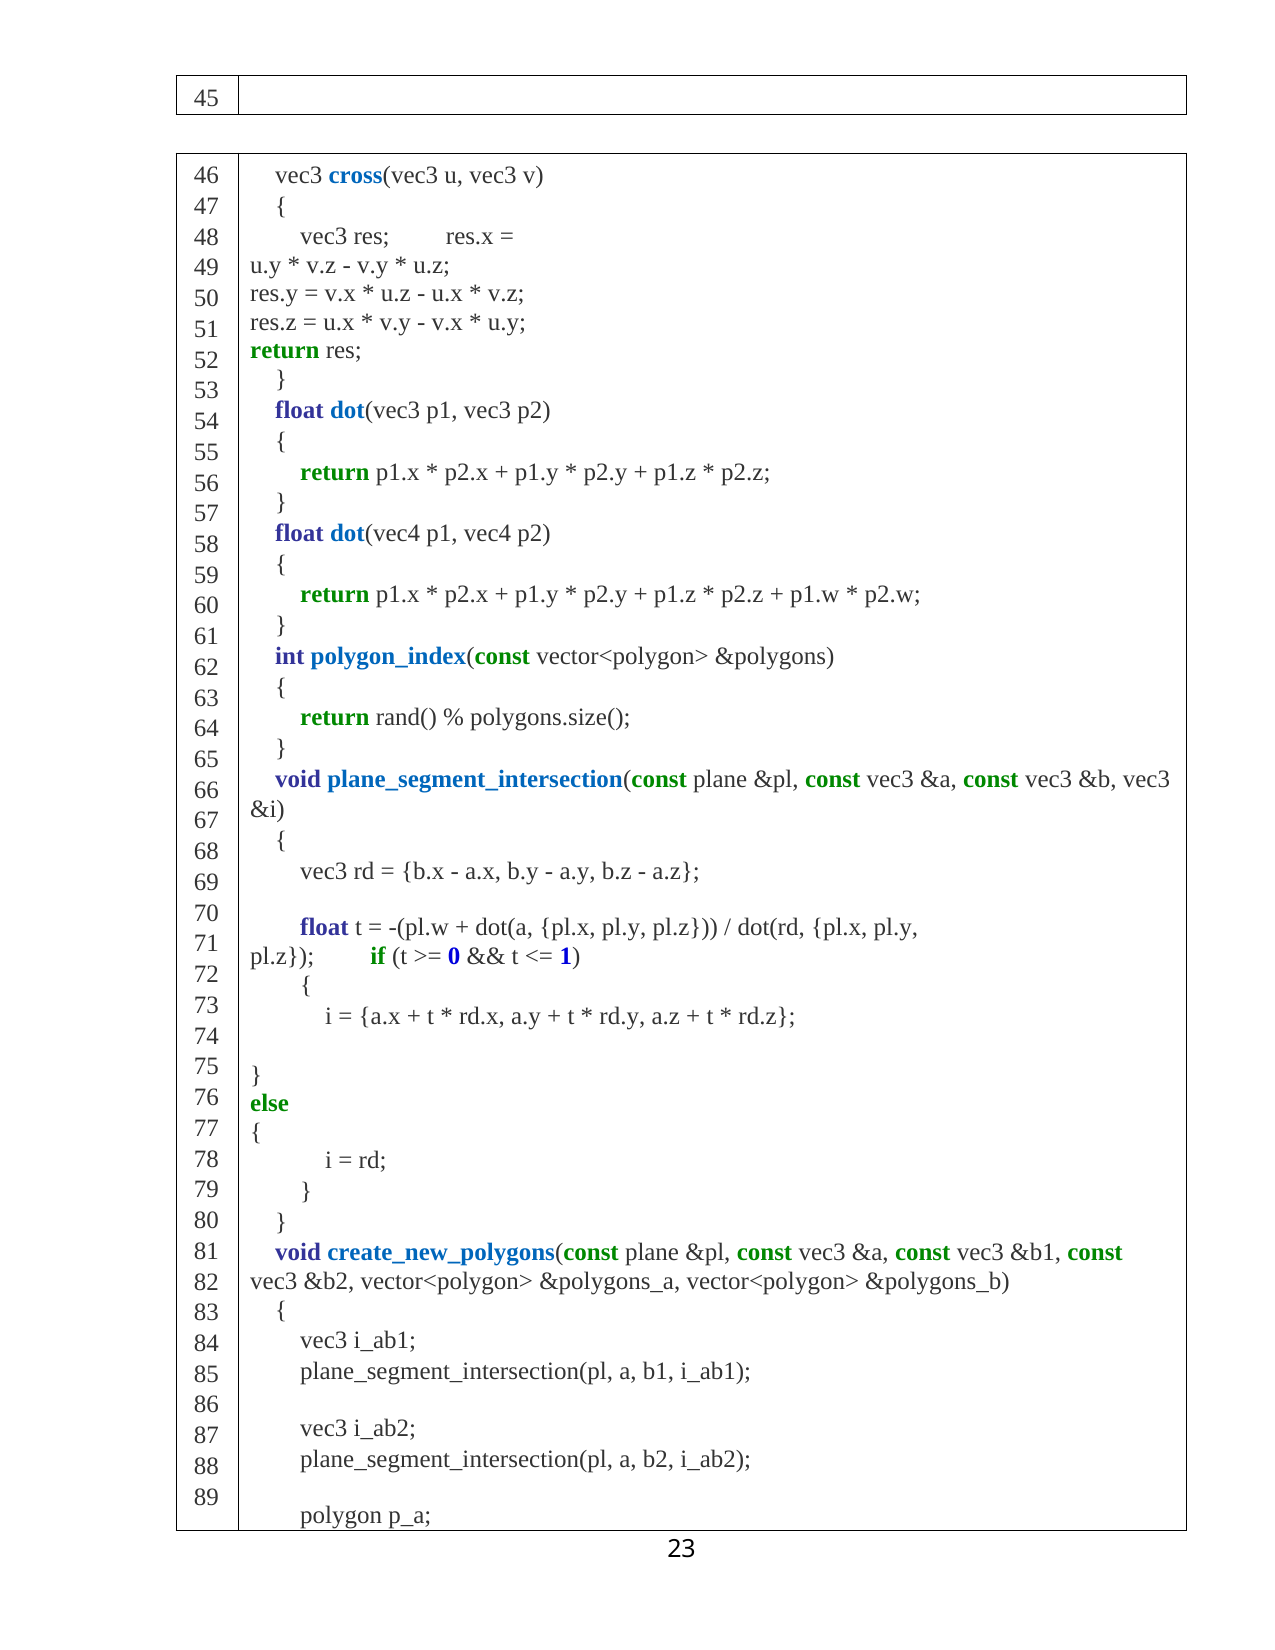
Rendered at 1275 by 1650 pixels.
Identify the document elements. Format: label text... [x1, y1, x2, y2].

table_header [239, 76, 1186, 114]
table_header 46 47 48 49 50 51 52 53 54 55 56 57 58 59 60 61 62 63 64 65 66 67 68 69 70 71 72 73 74 75 76 77 78 79 80 81 82 83 84 85 86 87 88 89 [177, 154, 238, 1530]
table_header 45 [177, 76, 238, 114]
table_header vec3 cross(vec3 u, vec3 v) { vec3 res; res.x = u.y * v.z - v.y * u.z; res.y = v.x * u.z - u.x * v.z; res.z = u.x * v.y - v.x * u.y; return res; } float dot(vec3 p1, vec3 p2) { return p1.x * p2.x + p1.y * p2.y + p1.z * p2.z; } float dot(vec4 p1, vec4 p2) { return p1.x * p2.x + p1.y * p2.y + p1.z * p2.z + p1.w * p2.w; } int polygon_index(const vector<polygon> &polygons) { return rand() % polygons.size(); } void plane_segment_intersection(const plane &pl, const vec3 &a, const vec3 &b, vec3 &i) { vec3 rd = {b.x - a.x, b.y - a.y, b.z - a.z}; float t = -(pl.w + dot(a, {pl.x, pl.y, pl.z})) / dot(rd, {pl.x, pl.y, pl.z}); if (t >= 0 && t <= 1) { i = {a.x + t * rd.x, a.y + t * rd.y, a.z + t * rd.z}; } else { i = rd; } } void create_new_polygons(const plane &pl, const vec3 &a, const vec3 &b1, const vec3 &b2, vector<polygon> &polygons_a, vector<polygon> &polygons_b) { vec3 i_ab1; plane_segment_intersection(pl, a, b1, i_ab1); vec3 i_ab2; plane_segment_intersection(pl, a, b2, i_ab2); polygon p_a; [239, 154, 1186, 1530]
